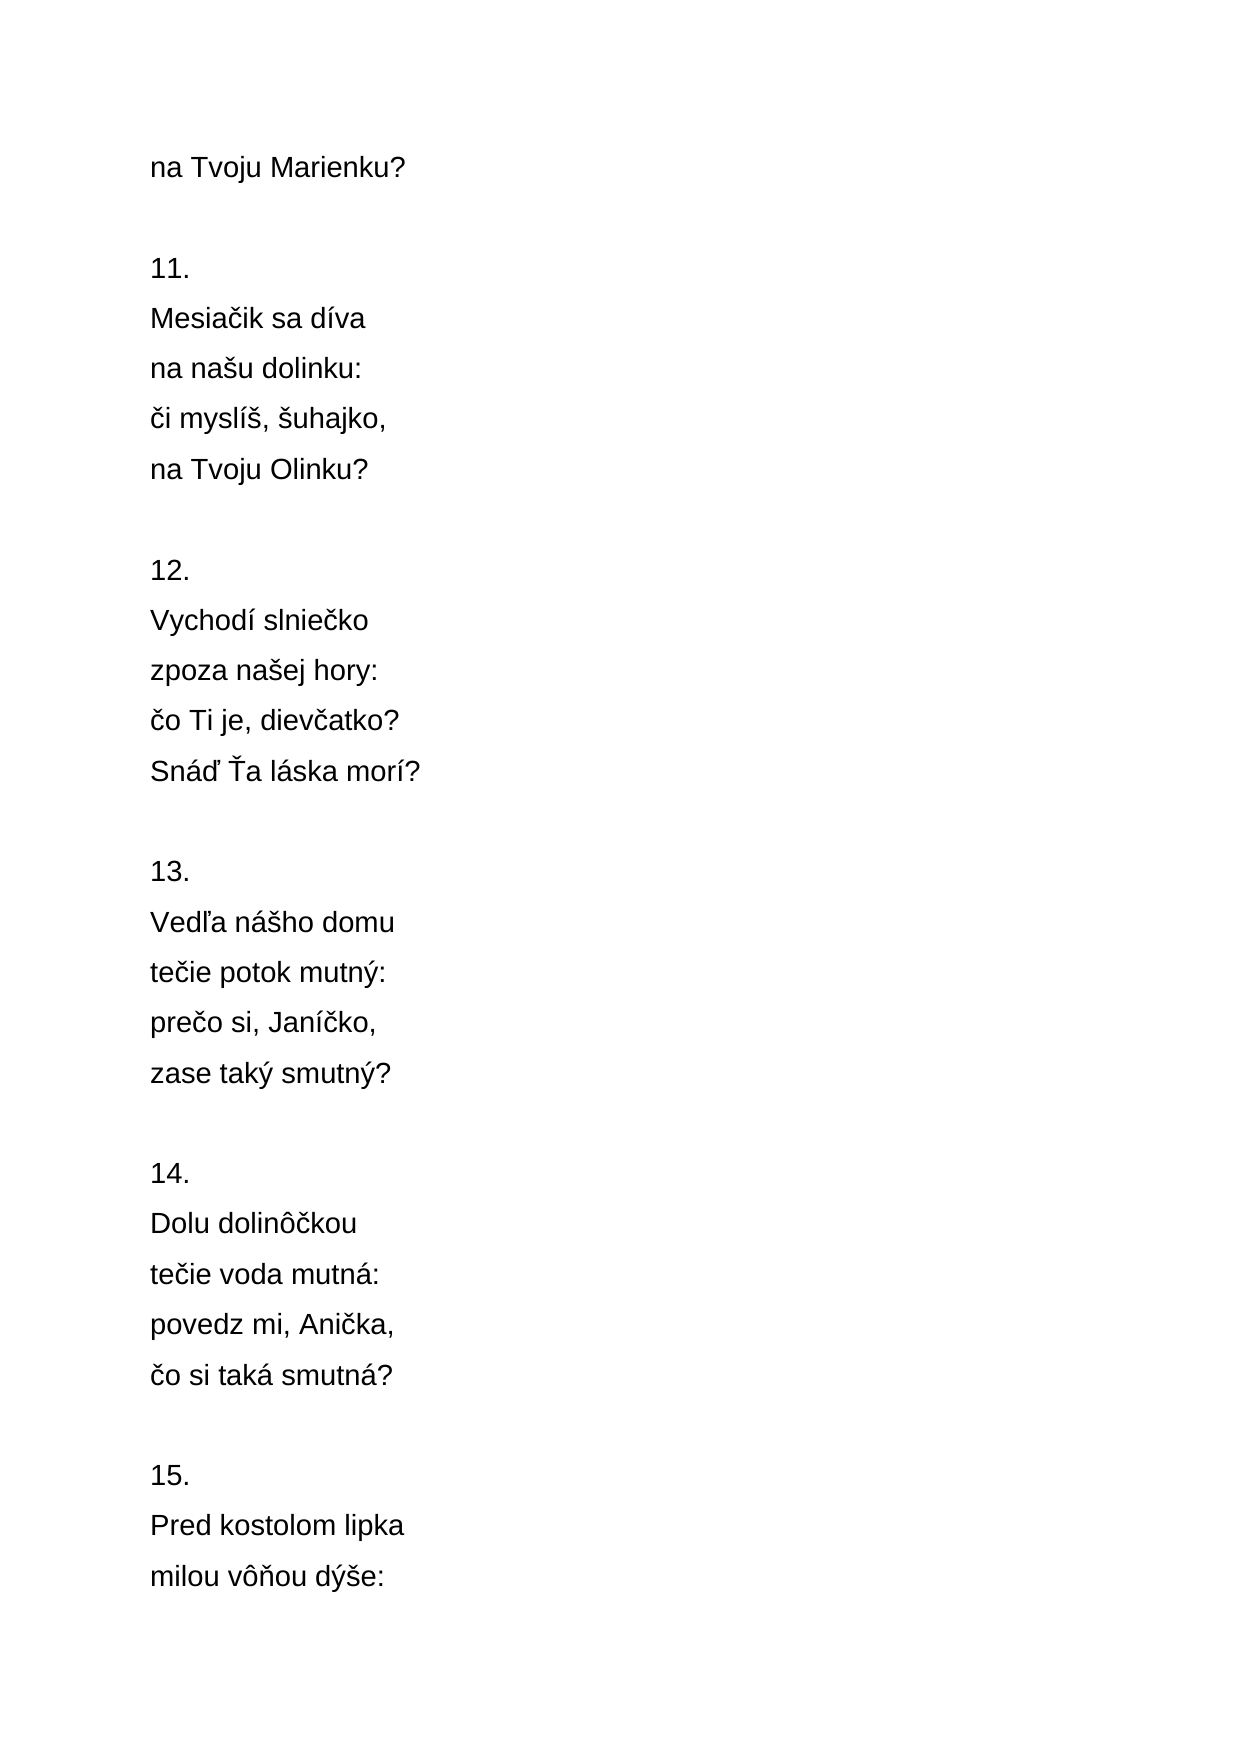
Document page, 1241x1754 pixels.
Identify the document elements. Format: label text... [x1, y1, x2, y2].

text 13. [150, 854, 1091, 888]
text Mesiačik sa díva [150, 301, 1091, 334]
text 11. [150, 251, 1091, 284]
text Dolu dolinôčkou [150, 1207, 1091, 1240]
text na Tvoju Marienku? [150, 150, 1091, 183]
text prečo si, Janíčko, [150, 1005, 1091, 1039]
text Vedľa nášho domu [150, 905, 1091, 938]
text povedz mi, Anička, [150, 1307, 1091, 1341]
text na našu dolinku: [150, 351, 1091, 385]
text či myslíš, šuhajko, [150, 402, 1091, 435]
text Snáď Ťa láska morí? [150, 754, 1091, 787]
text zpoza našej hory: [150, 653, 1091, 687]
text 15. [150, 1458, 1091, 1492]
text Vychodí slniečko [150, 603, 1091, 636]
text na Tvoju Olinku? [150, 452, 1091, 485]
text zase taký smutný? [150, 1056, 1091, 1089]
text tečie potok mutný: [150, 955, 1091, 988]
text tečie voda mutná: [150, 1257, 1091, 1290]
text milou vôňou dýše: [150, 1559, 1091, 1592]
text 12. [150, 552, 1091, 586]
text čo Ti je, dievčatko? [150, 703, 1091, 737]
text 14. [150, 1156, 1091, 1190]
text čo si taká smutná? [150, 1357, 1091, 1391]
text Pred kostolom lipka [150, 1508, 1091, 1542]
